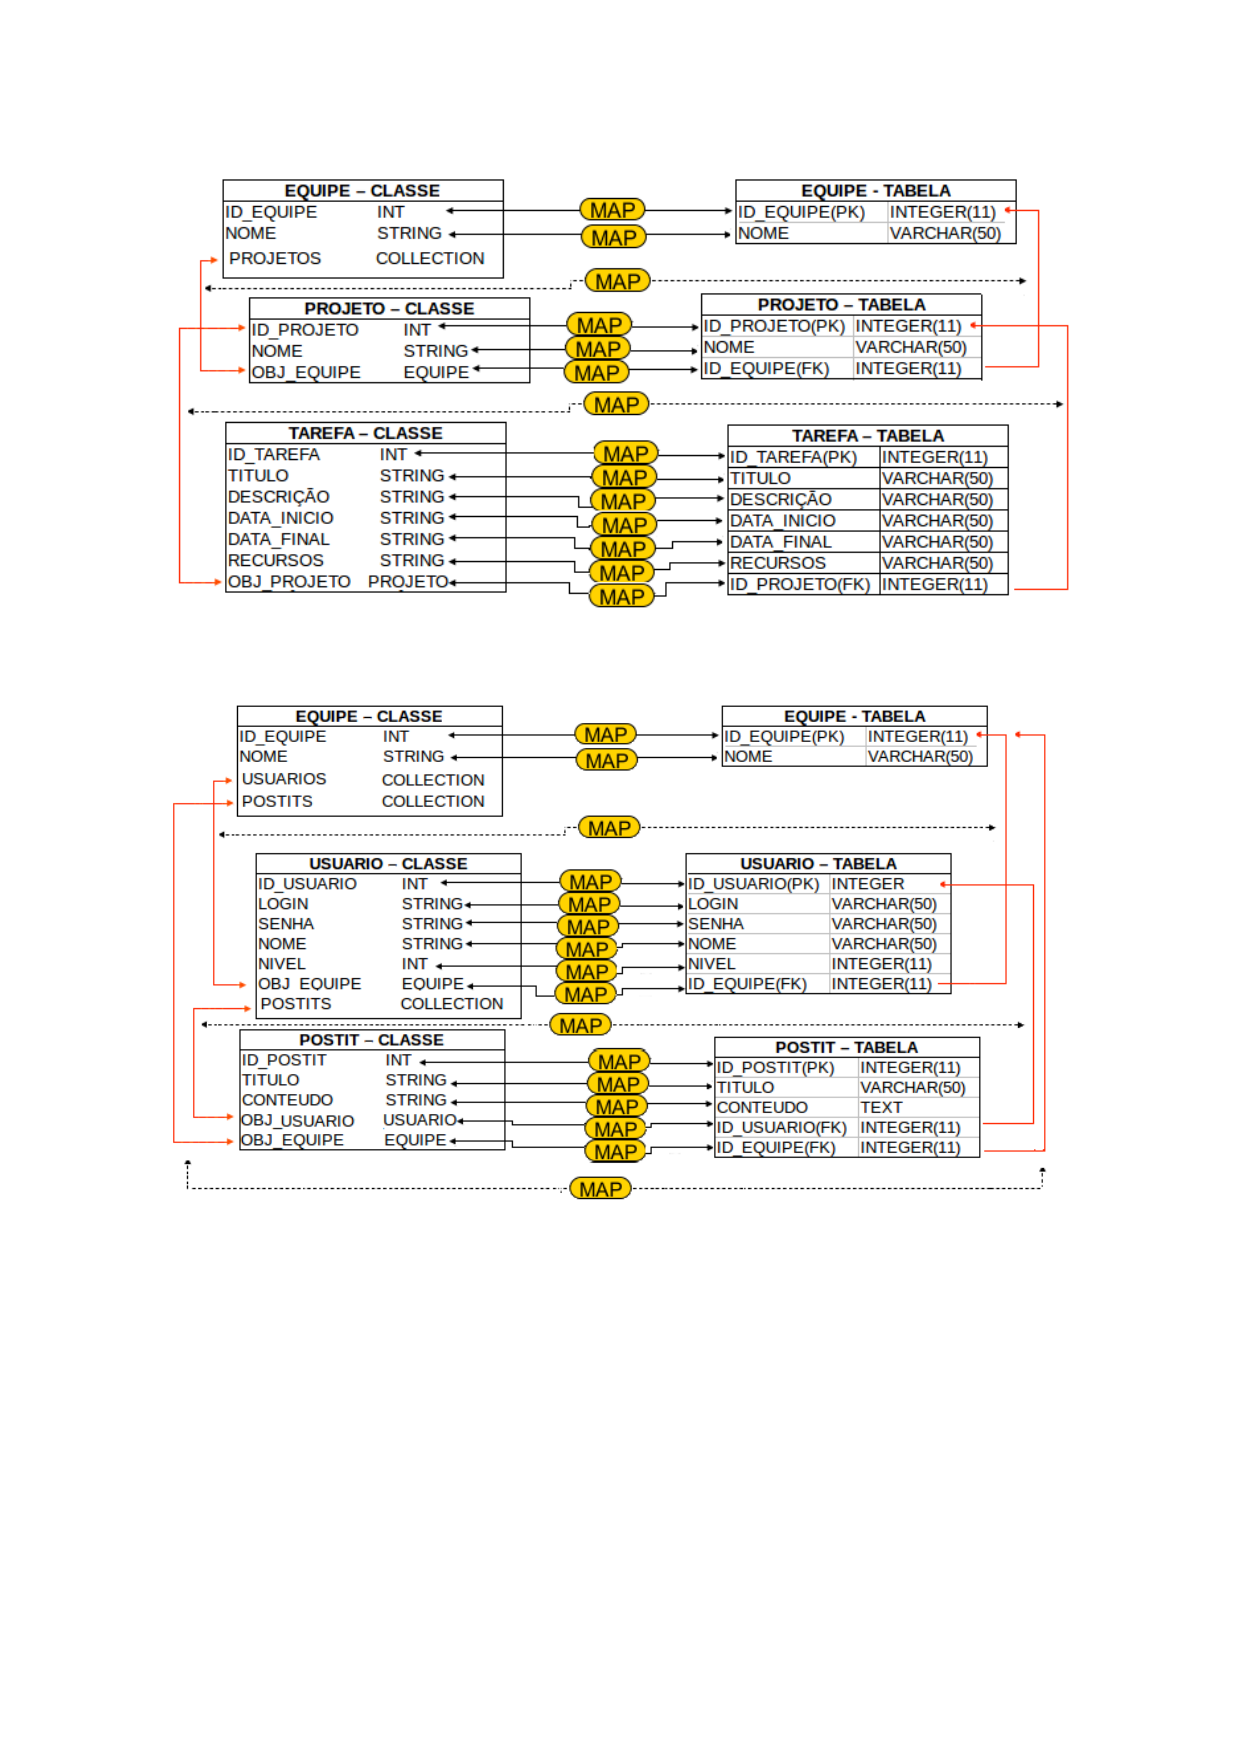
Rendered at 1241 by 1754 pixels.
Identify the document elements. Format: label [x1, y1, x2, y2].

picture [150, 150, 1091, 622]
picture [152, 697, 1093, 1223]
